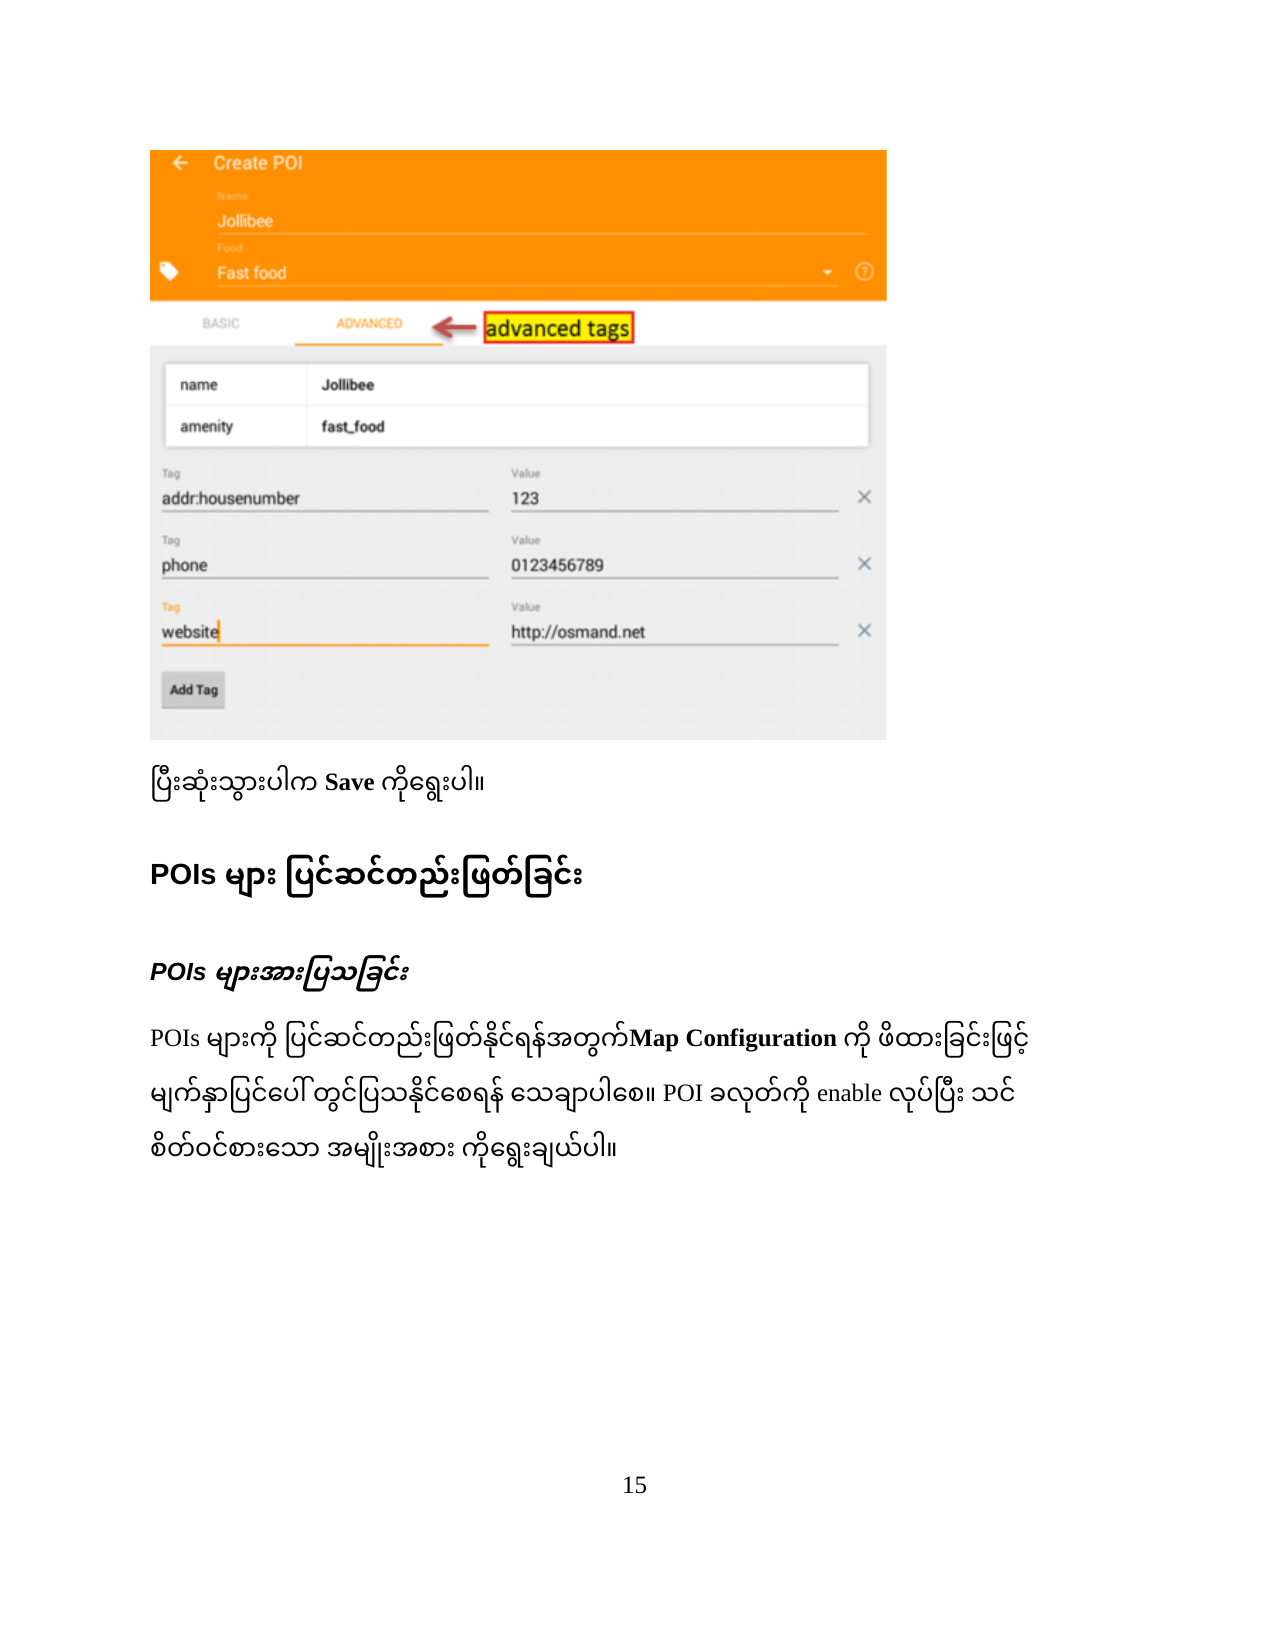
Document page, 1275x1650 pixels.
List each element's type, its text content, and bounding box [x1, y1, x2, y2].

subtitle POIs များ ပြင်ဆင်တည်းဖြတ်ခြင်း [150, 846, 1125, 909]
picture [150, 150, 887, 740]
subtitle POIs များအားပြသခြင်း [150, 947, 1125, 1001]
text ပြီးဆုံးသွားပါက Save ကိုရွေးပါ။ [150, 757, 1125, 812]
text POIs များကို ပြင်ဆင်တည်းဖြတ်နိုင်ရန်အတွက်Map Configuration ကို ဖိထားခြင်းဖြင့် မျက်နှာပြင်ပေါ် တွင်ပြသနိုင်စေရန် သေချာပါစေ။ POI ခလုတ်ကို enable လုပ်ပြီး သင်စိတ်ဝင်စားသော အမျိုးအစား ကိုရွေးချယ်ပါ။ [150, 1014, 1125, 1177]
